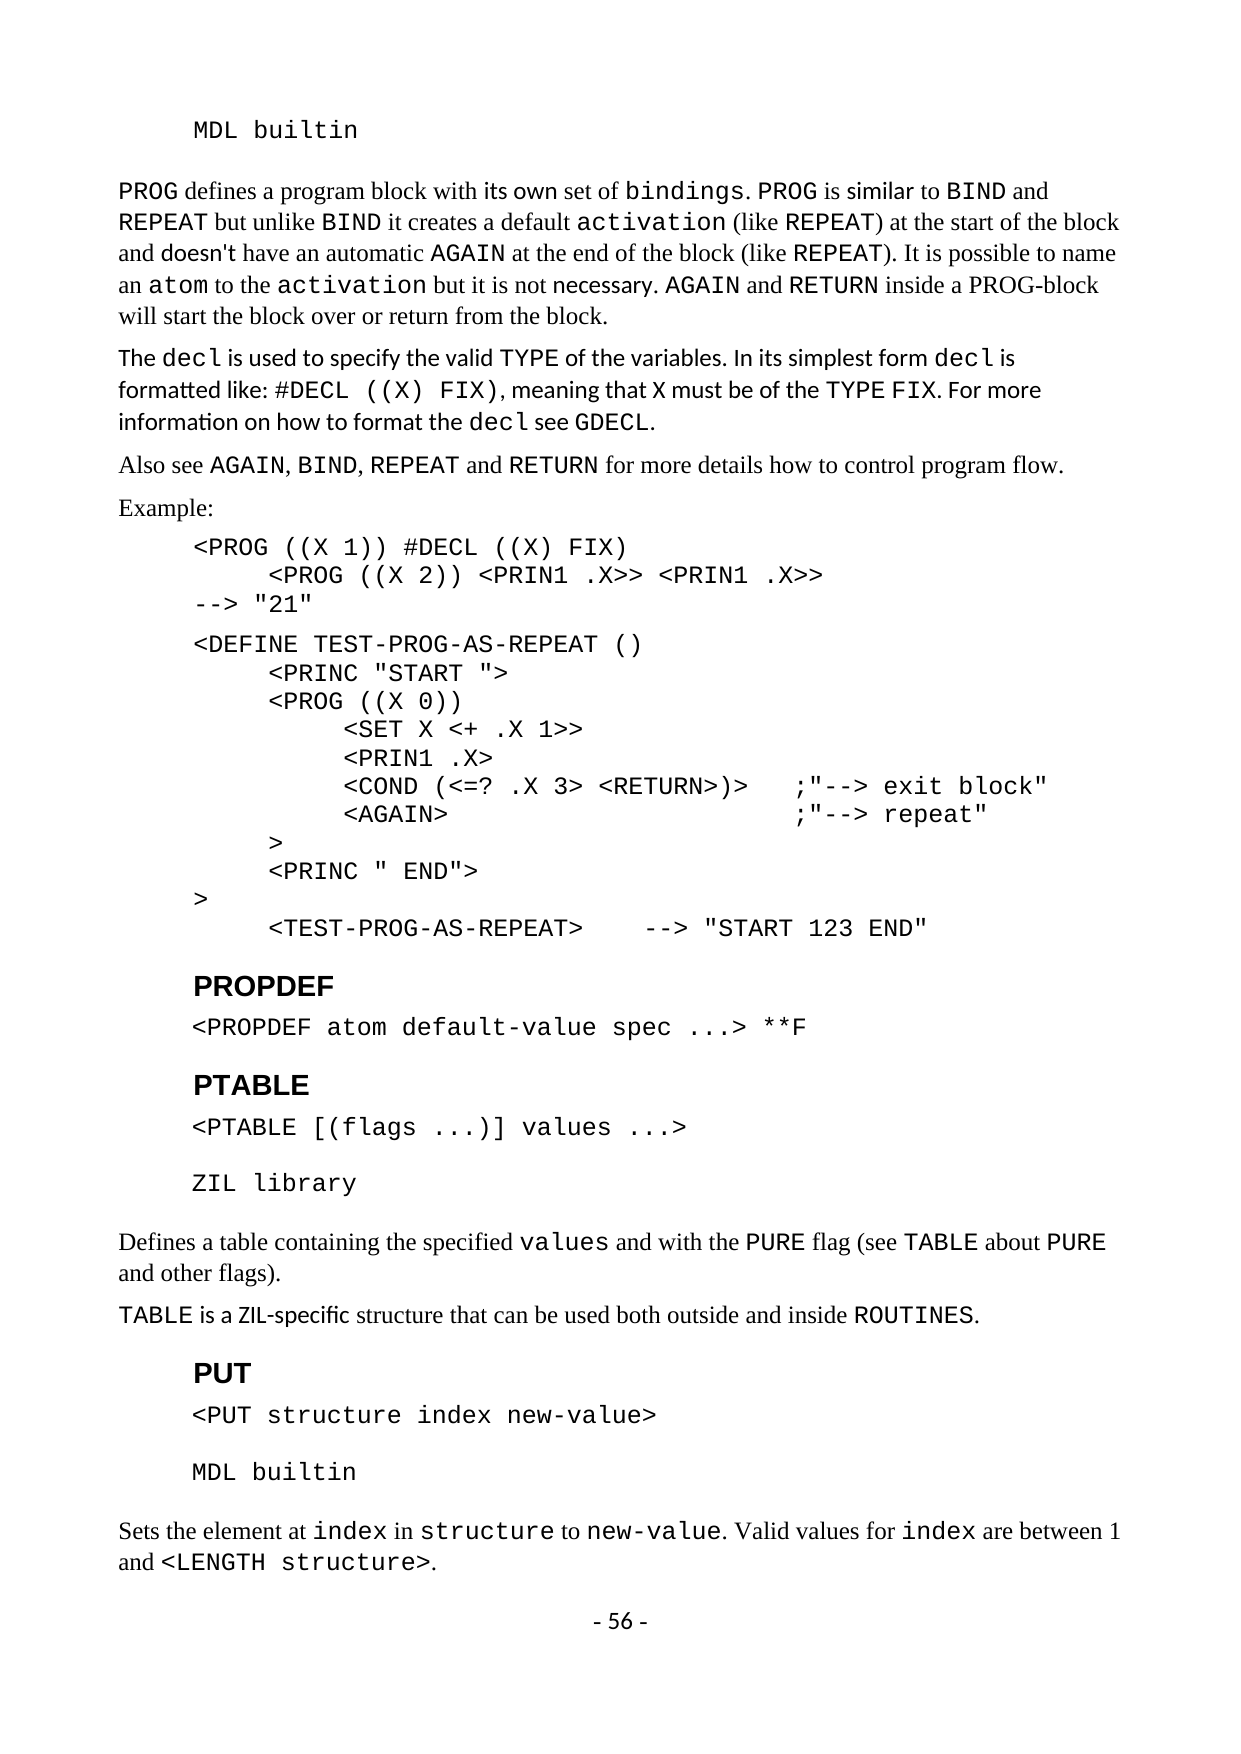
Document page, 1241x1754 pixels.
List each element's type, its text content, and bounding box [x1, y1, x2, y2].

text <PUT structure index new-value> [192, 1402, 1122, 1431]
text ZIL library [192, 1171, 1122, 1199]
text <PTABLE [(flags ...)] values ...> [192, 1114, 1122, 1142]
text Defines a table containing the specified values and with the PURE flag (see TABLE about PURE and other flags). [118, 1227, 1122, 1287]
text The decl is used to specify the valid TYPE of the variables. In its simplest form decl is formatted like: #DECL ((X) FIX), meaning that X must be of the TYPE FIX. For more information on how to format the decl see GDECL. [118, 342, 1122, 437]
text <PROG ((X 1)) #DECL ((X) FIX) <PROG ((X 2)) <PRIN1 .X>> <PRIN1 .X>> --> "21" [118, 534, 1122, 619]
text Example: [118, 493, 1122, 522]
subtitle PROPDEF [118, 969, 1122, 1002]
text MDL builtin [192, 1459, 1122, 1487]
text PROG defines a program block with its own set of bindings. PROG is similar to BIND and REPEAT but unlike BIND it creates a default activation (like REPEAT) at the start of the block and doesn't have an automatic AGAIN at the end of the block (like REPEAT). It is possible to name an atom to the activation but it is not necessary. AGAIN and RETURN inside a PROG-block will start the block over or return from the block. [118, 175, 1122, 330]
subtitle PTABLE [118, 1068, 1122, 1102]
subtitle PUT [118, 1356, 1122, 1390]
text Also see AGAIN, BIND, REPEAT and RETURN for more details how to control program flow. [118, 450, 1122, 481]
text <PROPDEF atom default-value spec ...> **F [192, 1015, 1122, 1043]
text TABLE is a ZIL-specific structure that can be used both outside and inside ROUTINES. [118, 1299, 1122, 1331]
text MDL builtin [118, 118, 1122, 146]
text Sets the element at index in structure to new-value. Valid values for index are between 1 and <LENGTH structure>. [118, 1516, 1122, 1577]
text <DEFINE TEST-PROG-AS-REPEAT () <PRINC "START "> <PROG ((X 0)) <SET X <+ .X 1>> <PRIN1 .X> <COND (<=? .X 3> <RETURN>)> ;"--> exit block" <AGAIN> ;"--> repeat" > <PRINC " END"> > <TEST-PROG-AS-REPEAT> --> "START 123 END" [118, 632, 1122, 944]
